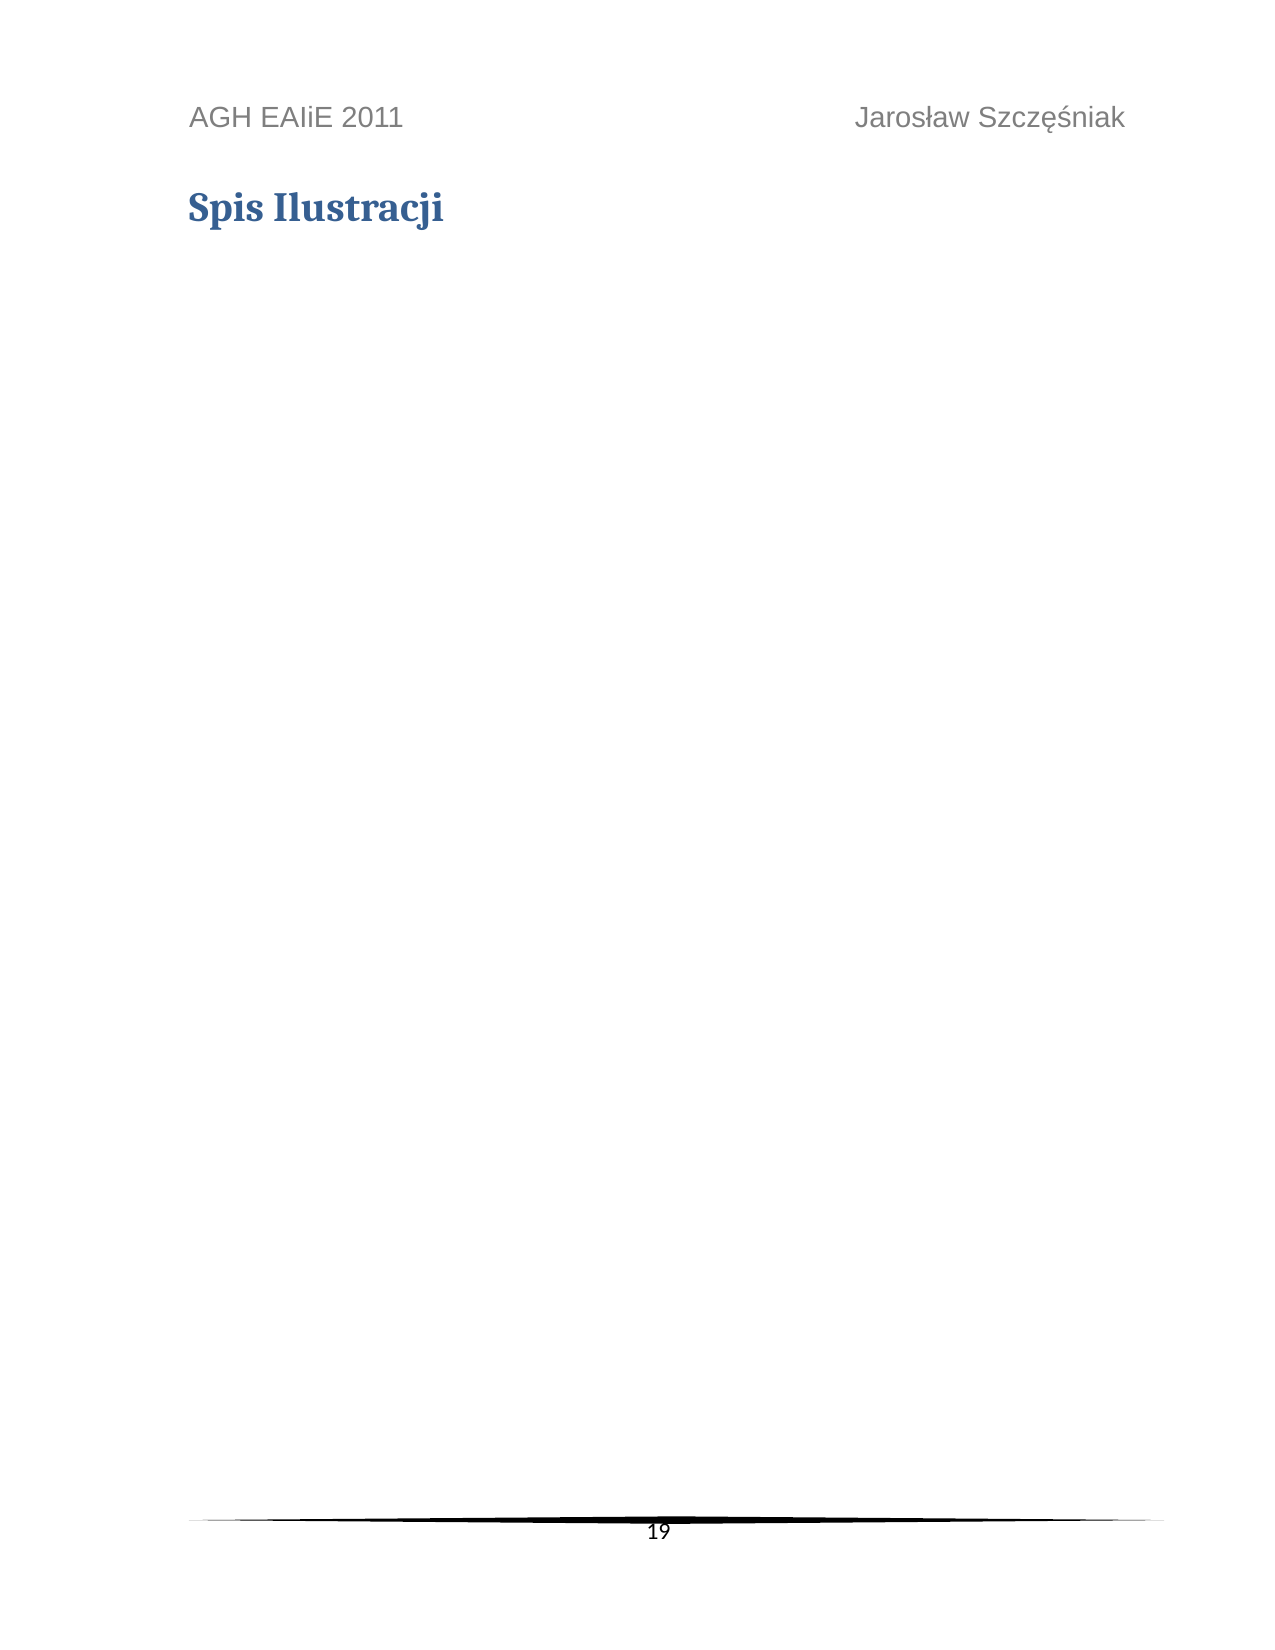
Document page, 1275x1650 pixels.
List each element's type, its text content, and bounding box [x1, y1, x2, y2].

subtitle Spis Ilustracji [189, 183, 1127, 231]
